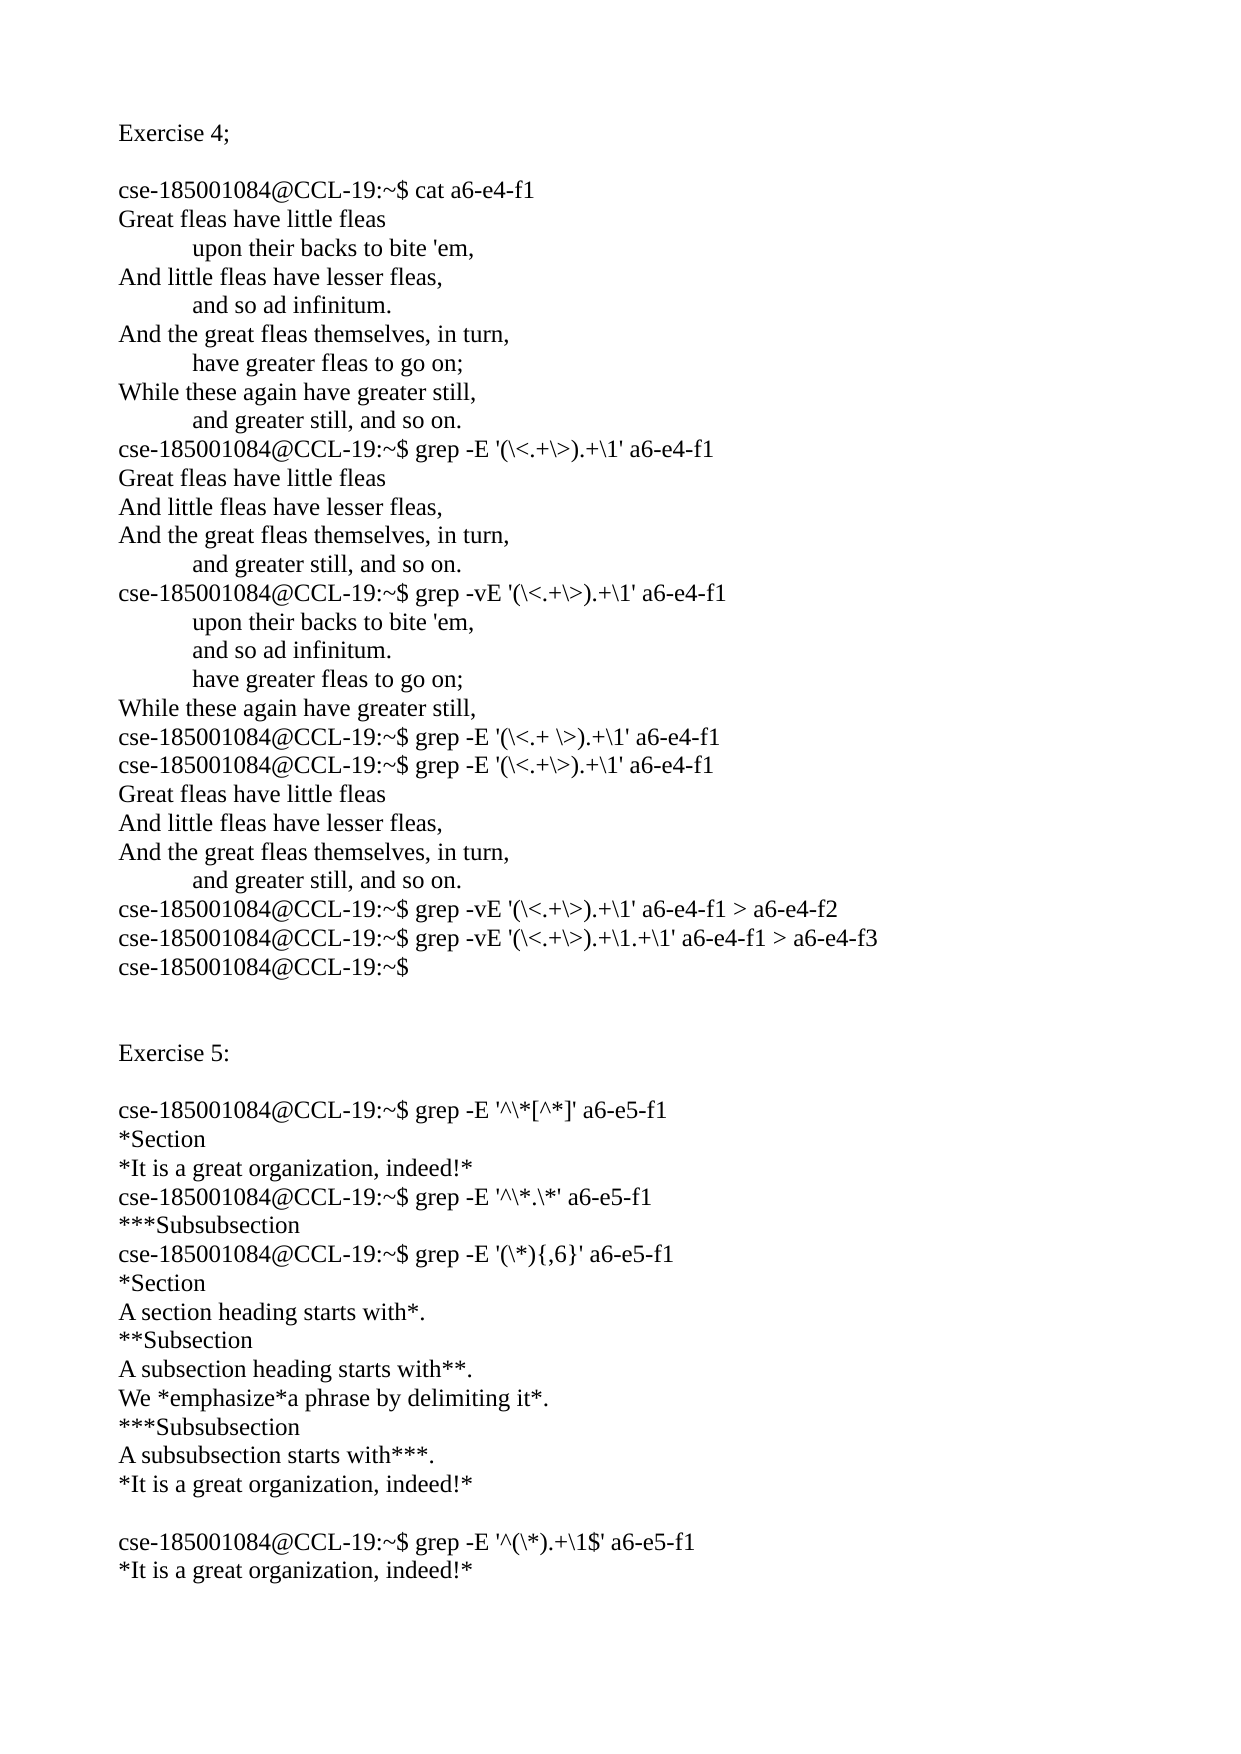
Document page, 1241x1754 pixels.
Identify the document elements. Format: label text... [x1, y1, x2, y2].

text cse-185001084@CCL-19:~$ grep -E '(\*){,6}' a6-e5-f1 [118, 1239, 1122, 1268]
text While these again have greater still, [118, 377, 1122, 406]
text cse-185001084@CCL-19:~$ grep -vE '(\<.+\>).+\1' a6-e4-f1 > a6-e4-f2 [118, 894, 1122, 923]
text *Section [118, 1124, 1122, 1153]
text We *emphasize*a phrase by delimiting it*. [118, 1383, 1122, 1412]
text cse-185001084@CCL-19:~$ grep -E '(\<.+\>).+\1' a6-e4-f1 [118, 751, 1122, 779]
text and so ad infinitum. [118, 636, 1122, 664]
text And little fleas have lesser fleas, [118, 808, 1122, 837]
text and greater still, and so on. [118, 549, 1122, 578]
text Great fleas have little fleas [118, 204, 1122, 233]
text cse-185001084@CCL-19:~$ grep -E '(\<.+ \>).+\1' a6-e4-f1 [118, 722, 1122, 751]
text upon their backs to bite 'em, [118, 607, 1122, 636]
text Exercise 4; [118, 118, 1122, 147]
text ***Subsubsection [118, 1211, 1122, 1239]
text *Section [118, 1268, 1122, 1297]
text While these again have greater still, [118, 693, 1122, 722]
text And little fleas have lesser fleas, [118, 262, 1122, 291]
text ***Subsubsection [118, 1412, 1122, 1441]
text cse-185001084@CCL-19:~$ grep -E '^\*.\*' a6-e5-f1 [118, 1182, 1122, 1211]
text cse-185001084@CCL-19:~$ grep -vE '(\<.+\>).+\1' a6-e4-f1 [118, 578, 1122, 607]
text have greater fleas to go on; [118, 348, 1122, 377]
text cse-185001084@CCL-19:~$ grep -E '(\<.+\>).+\1' a6-e4-f1 [118, 434, 1122, 463]
text and so ad infinitum. [118, 291, 1122, 319]
text Exercise 5: [118, 1038, 1122, 1067]
text cse-185001084@CCL-19:~$ cat a6-e4-f1 [118, 176, 1122, 204]
text **Subsection [118, 1326, 1122, 1354]
text Great fleas have little fleas [118, 463, 1122, 492]
text A subsubsection starts with***. [118, 1441, 1122, 1469]
text A section heading starts with*. [118, 1297, 1122, 1326]
text upon their backs to bite 'em, [118, 233, 1122, 262]
text *It is a great organization, indeed!* [118, 1556, 1122, 1584]
text *It is a great organization, indeed!* [118, 1153, 1122, 1182]
text A subsection heading starts with**. [118, 1354, 1122, 1383]
text And the great fleas themselves, in turn, [118, 319, 1122, 348]
text cse-185001084@CCL-19:~$ grep -E '^\*[^*]' a6-e5-f1 [118, 1096, 1122, 1124]
text And the great fleas themselves, in turn, [118, 521, 1122, 549]
text cse-185001084@CCL-19:~$ grep -vE '(\<.+\>).+\1.+\1' a6-e4-f1 > a6-e4-f3 [118, 923, 1122, 952]
text And the great fleas themselves, in turn, [118, 837, 1122, 866]
text have greater fleas to go on; [118, 664, 1122, 693]
text and greater still, and so on. [118, 866, 1122, 894]
text cse-185001084@CCL-19:~$ grep -E '^(\*).+\1$' a6-e5-f1 [118, 1527, 1122, 1556]
text and greater still, and so on. [118, 406, 1122, 434]
text And little fleas have lesser fleas, [118, 492, 1122, 521]
text Great fleas have little fleas [118, 779, 1122, 808]
text cse-185001084@CCL-19:~$ [118, 952, 1122, 981]
text *It is a great organization, indeed!* [118, 1469, 1122, 1498]
